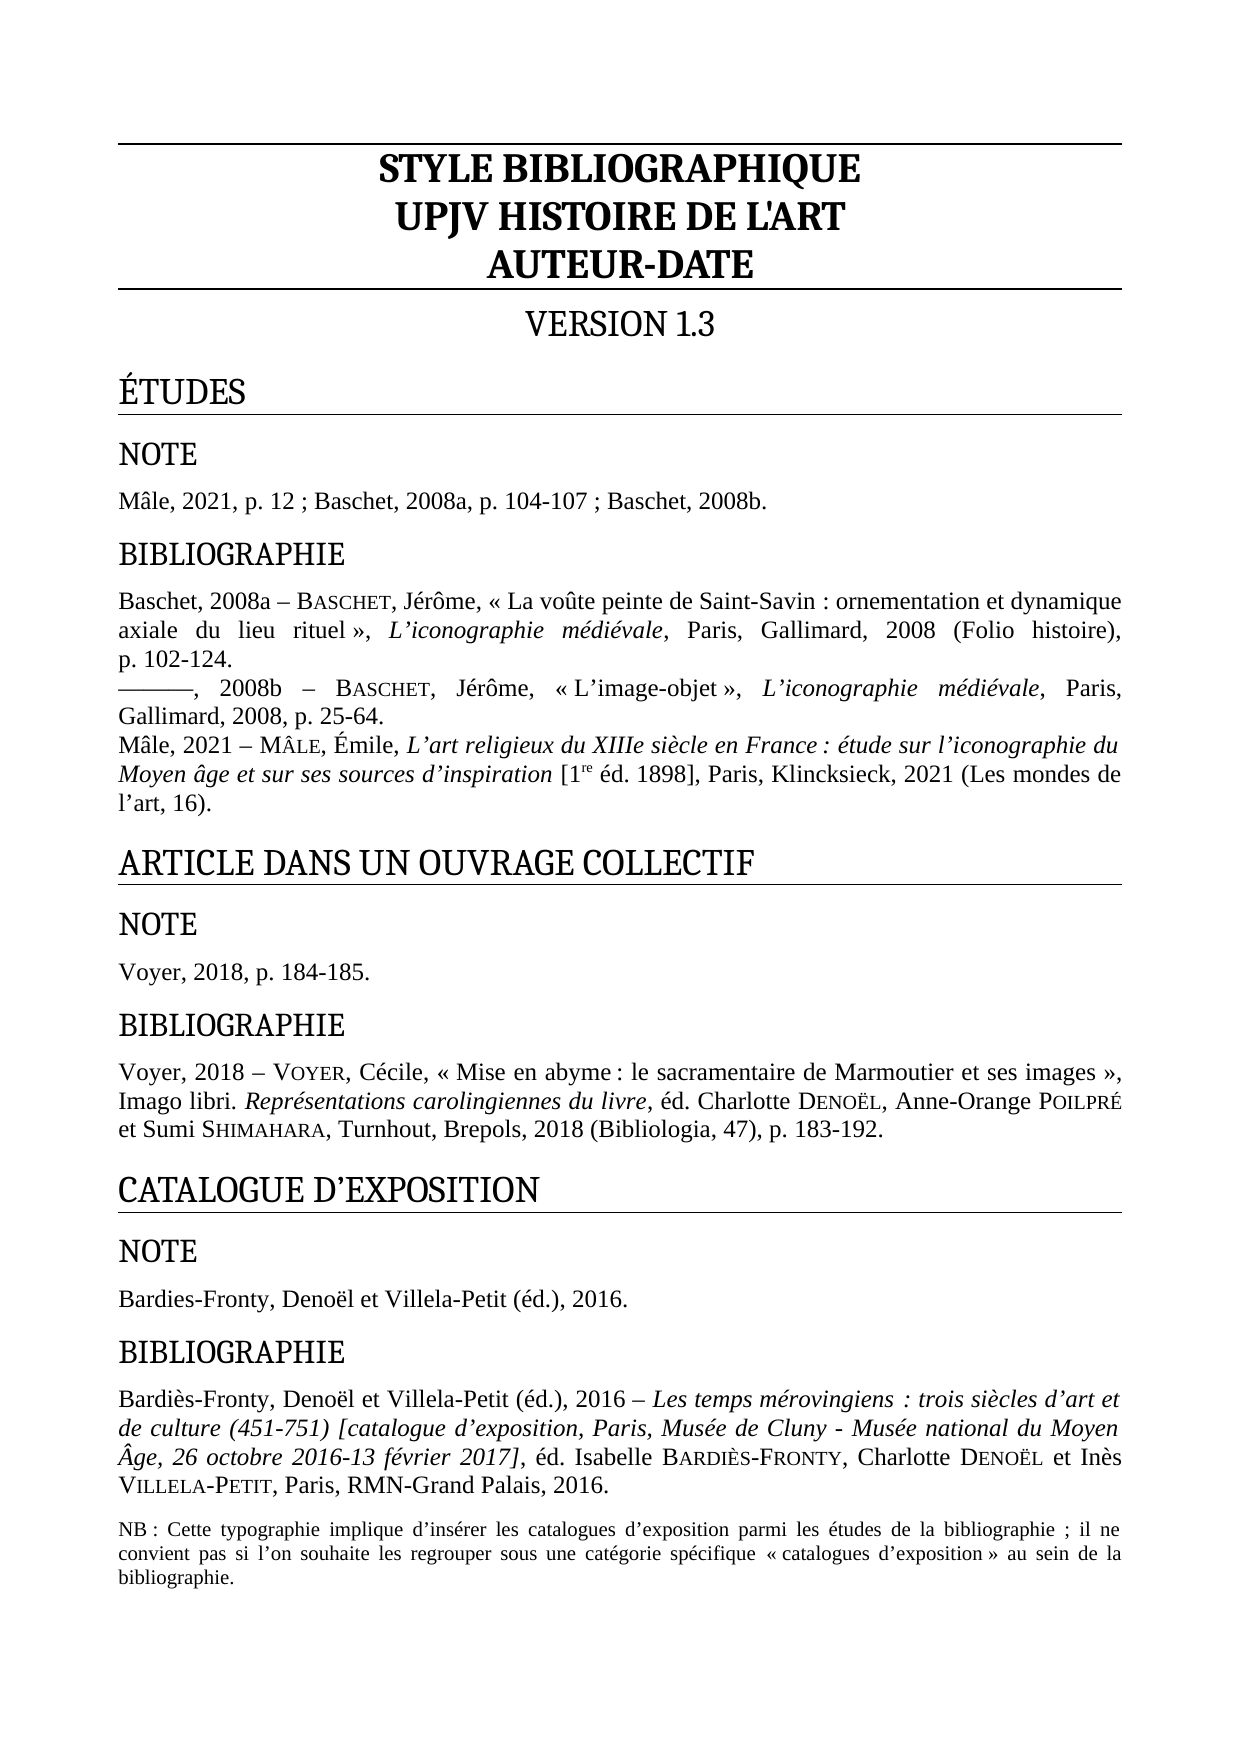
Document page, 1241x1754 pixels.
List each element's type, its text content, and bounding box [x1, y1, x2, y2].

text ———, 2008b – Baschet, Jérôme, « L’image-objet », L’iconographie médiévale, Paris, Gallimard, 2008, p. 25‑64. [118, 673, 1122, 730]
text Baschet, 2008a – Baschet, Jérôme, « La voûte peinte de Saint-Savin : ornementation et dynamique axiale du lieu rituel », L’iconographie médiévale, Paris, Gallimard, 2008 (Folio histoire), p. 102‑124. [118, 586, 1122, 673]
subtitle Note [118, 906, 1122, 944]
text Voyer, 2018 – Voyer, Cécile, « Mise en abyme : le sacramentaire de Marmoutier et ses images », Imago libri. Représentations carolingiennes du livre, éd. Charlotte Denoël, Anne-Orange Poilpré et Sumi Shimahara, Turnhout, Brepols, 2018 (Bibliologia, 47), p. 183‑192. [118, 1057, 1122, 1143]
text NB : Cette typographie implique d’insérer les catalogues d’exposition parmi les études de la bibliographie ; il ne convient pas si l’on souhaite les regrouper sous une catégorie spécifique « catalogues d’exposition » au sein de la bibliographie. [118, 1517, 1122, 1589]
subtitle Études [118, 371, 1122, 414]
subtitle Bibliographie [118, 1006, 1122, 1044]
text Bardies-Fronty, Denoël et Villela-Petit (éd.), 2016. [118, 1284, 1122, 1312]
subtitle Bibliographie [118, 1333, 1122, 1372]
title Style bibliographique UPJV Histoire de l'art Auteur-date [118, 145, 1122, 288]
text Mâle, 2021 – Mâle, Émile, L’art religieux du XIIIe siècle en France : étude sur l’iconographie du Moyen âge et sur ses sources d’inspiration [1re éd. 1898], Paris, Klincksieck, 2021 (Les mondes de l’art, 16). [118, 730, 1122, 816]
text Voyer, 2018, p. 184-185. [118, 957, 1122, 985]
subtitle Note [118, 435, 1122, 473]
text Bardiès-Fronty, Denoël et Villela-Petit (éd.), 2016 – Les temps mérovingiens : trois siècles d’art et de culture (451-751) [catalogue d’exposition, Paris, Musée de Cluny - Musée national du Moyen Âge, 26 octobre 2016-13 février 2017], éd. Isabelle Bardiès-Fronty, Charlotte Denoël et Inès Villela-Petit, Paris, RMN-Grand Palais, 2016. [118, 1384, 1122, 1499]
text Mâle, 2021, p. 12 ; Baschet, 2008a, p. 104-107 ; Baschet, 2008b. [118, 486, 1122, 515]
subtitle version 1.3 [118, 302, 1122, 346]
subtitle Article dans un ouvrage collectif [118, 841, 1122, 884]
subtitle Note [118, 1233, 1122, 1271]
subtitle Bibliographie [118, 536, 1122, 574]
subtitle Catalogue d’exposition [118, 1168, 1122, 1212]
